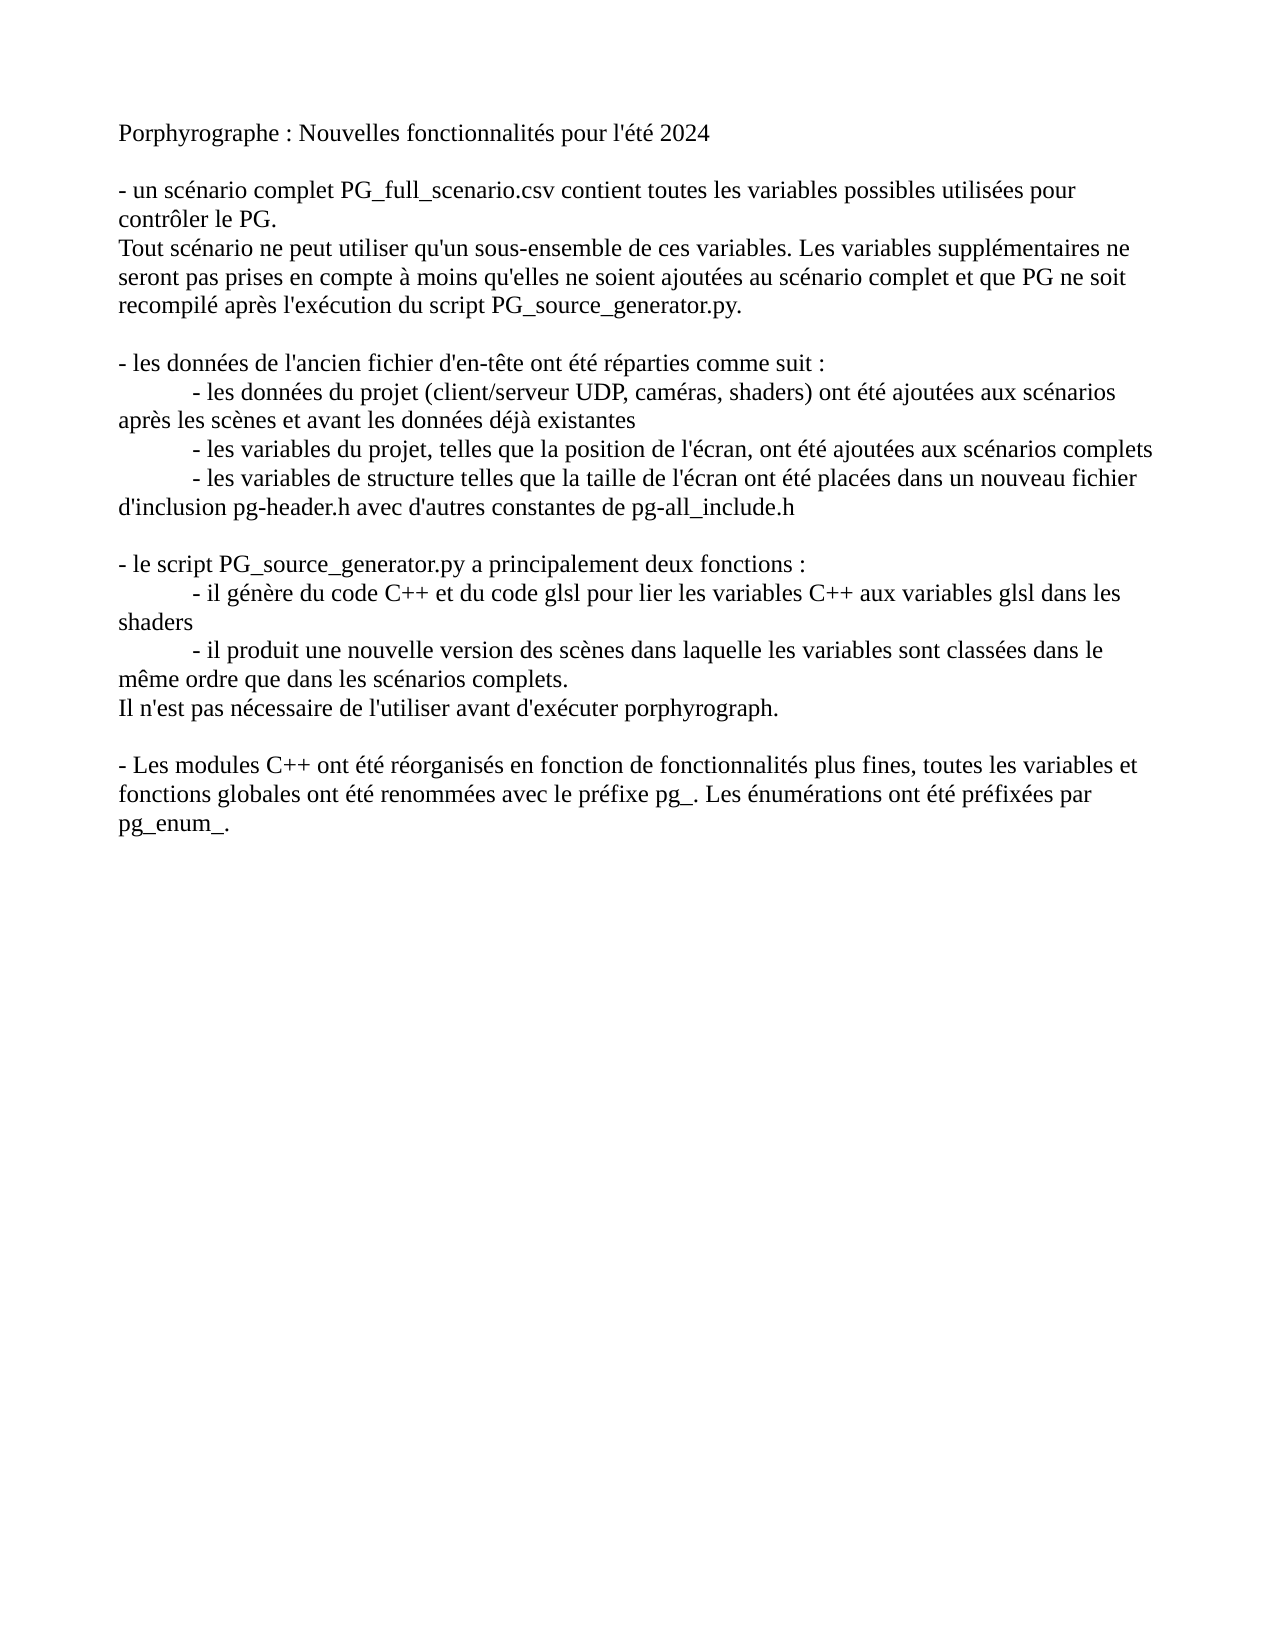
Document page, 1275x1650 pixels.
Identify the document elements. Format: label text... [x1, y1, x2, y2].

text Porphyrographe : Nouvelles fonctionnalités pour l'été 2024 - un scénario complet PG_full_scenario.csv contient toutes les variables possibles utilisées pour contrôler le PG. Tout scénario ne peut utiliser qu'un sous-ensemble de ces variables. Les variables supplémentaires ne seront pas prises en compte à moins qu'elles ne soient ajoutées au scénario complet et que PG ne soit recompilé après l'exécution du script PG_source_generator.py. - les données de l'ancien fichier d'en-tête ont été réparties comme suit : - les données du projet (client/serveur UDP, caméras, shaders) ont été ajoutées aux scénarios après les scènes et avant les données déjà existantes - les variables du projet, telles que la position de l'écran, ont été ajoutées aux scénarios complets - les variables de structure telles que la taille de l'écran ont été placées dans un nouveau fichier d'inclusion pg-header.h avec d'autres constantes de pg-all_include.h - le script PG_source_generator.py a principalement deux fonctions : - il génère du code C++ et du code glsl pour lier les variables C++ aux variables glsl dans les shaders - il produit une nouvelle version des scènes dans laquelle les variables sont classées dans le même ordre que dans les scénarios complets. Il n'est pas nécessaire de l'utiliser avant d'exécuter porphyrograph. - Les modules C++ ont été réorganisés en fonction de fonctionnalités plus fines, toutes les variables et fonctions globales ont été renommées avec le préfixe pg_. Les énumérations ont été préfixées par pg_enum_. [118, 118, 1157, 837]
